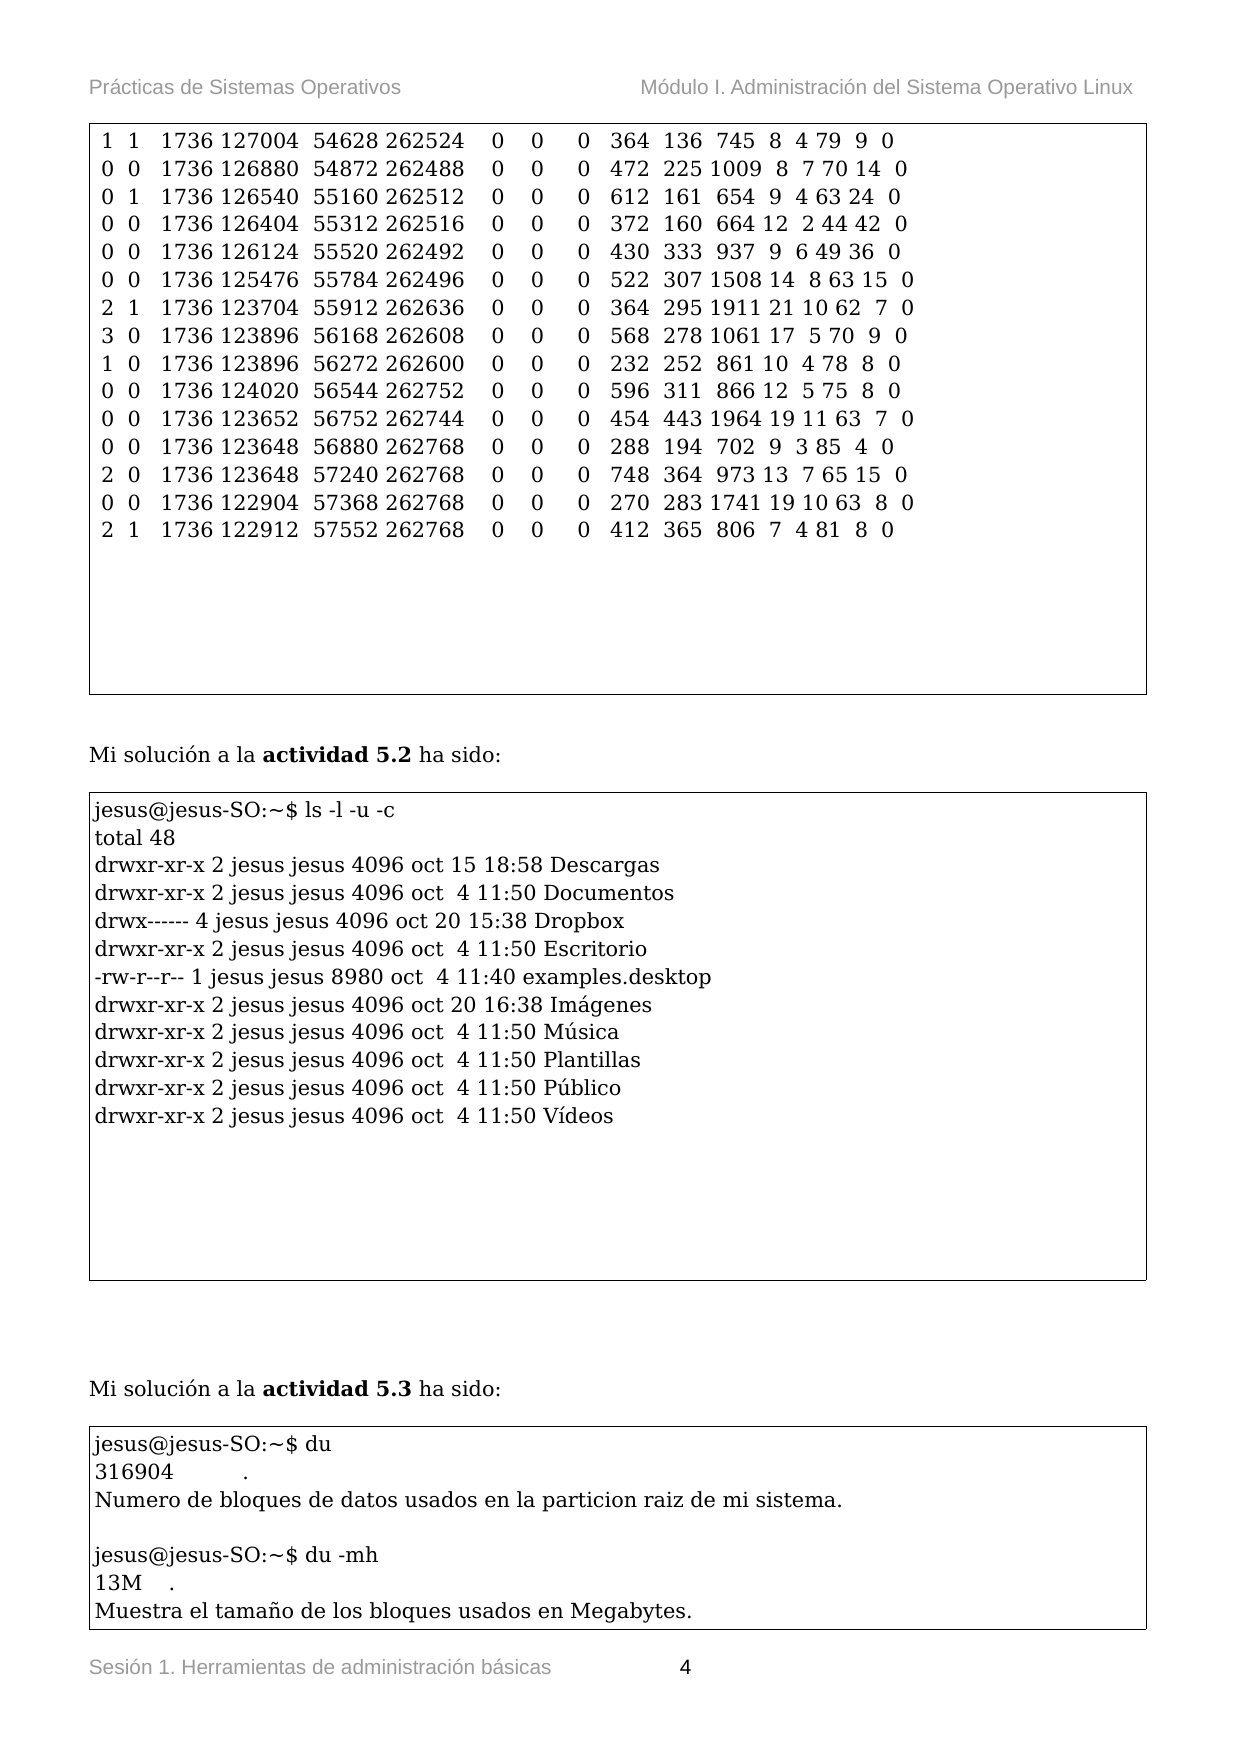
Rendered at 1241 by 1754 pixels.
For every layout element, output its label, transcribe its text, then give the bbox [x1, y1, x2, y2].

table_header jesus@jesus-SO:~$ du 316904 . Numero de bloques de datos usados en la particion raiz de mi sistema. jesus@jesus-SO:~$ du -mh 13M . Muestra el tamaño de los bloques usados en Megabytes. [90, 1427, 1146, 1629]
text Mi solución a la actividad 5.3 ha sido: [89, 1377, 1146, 1402]
table_header 1 1 1736 127004 54628 262524 0 0 0 364 136 745 8 4 79 9 0 0 0 1736 126880 54872 262488 0 0 0 472 225 1009 8 7 70 14 0 0 1 1736 126540 55160 262512 0 0 0 612 161 654 9 4 63 24 0 0 0 1736 126404 55312 262516 0 0 0 372 160 664 12 2 44 42 0 0 0 1736 126124 55520 262492 0 0 0 430 333 937 9 6 49 36 0 0 0 1736 125476 55784 262496 0 0 0 522 307 1508 14 8 63 15 0 2 1 1736 123704 55912 262636 0 0 0 364 295 1911 21 10 62 7 0 3 0 1736 123896 56168 262608 0 0 0 568 278 1061 17 5 70 9 0 1 0 1736 123896 56272 262600 0 0 0 232 252 861 10 4 78 8 0 0 0 1736 124020 56544 262752 0 0 0 596 311 866 12 5 75 8 0 0 0 1736 123652 56752 262744 0 0 0 454 443 1964 19 11 63 7 0 0 0 1736 123648 56880 262768 0 0 0 288 194 702 9 3 85 4 0 2 0 1736 123648 57240 262768 0 0 0 748 364 973 13 7 65 15 0 0 0 1736 122904 57368 262768 0 0 0 270 283 1741 19 10 63 8 0 2 1 1736 122912 57552 262768 0 0 0 412 365 806 7 4 81 8 0 [90, 124, 1146, 694]
table_header jesus@jesus-SO:~$ ls -l -u -c total 48 drwxr-xr-x 2 jesus jesus 4096 oct 15 18:58 Descargas drwxr-xr-x 2 jesus jesus 4096 oct 4 11:50 Documentos drwx------ 4 jesus jesus 4096 oct 20 15:38 Dropbox drwxr-xr-x 2 jesus jesus 4096 oct 4 11:50 Escritorio -rw-r--r-- 1 jesus jesus 8980 oct 4 11:40 examples.desktop drwxr-xr-x 2 jesus jesus 4096 oct 20 16:38 Imágenes drwxr-xr-x 2 jesus jesus 4096 oct 4 11:50 Música drwxr-xr-x 2 jesus jesus 4096 oct 4 11:50 Plantillas drwxr-xr-x 2 jesus jesus 4096 oct 4 11:50 Público drwxr-xr-x 2 jesus jesus 4096 oct 4 11:50 Vídeos [90, 793, 1146, 1280]
text Mi solución a la actividad 5.2 ha sido: [89, 743, 1146, 768]
